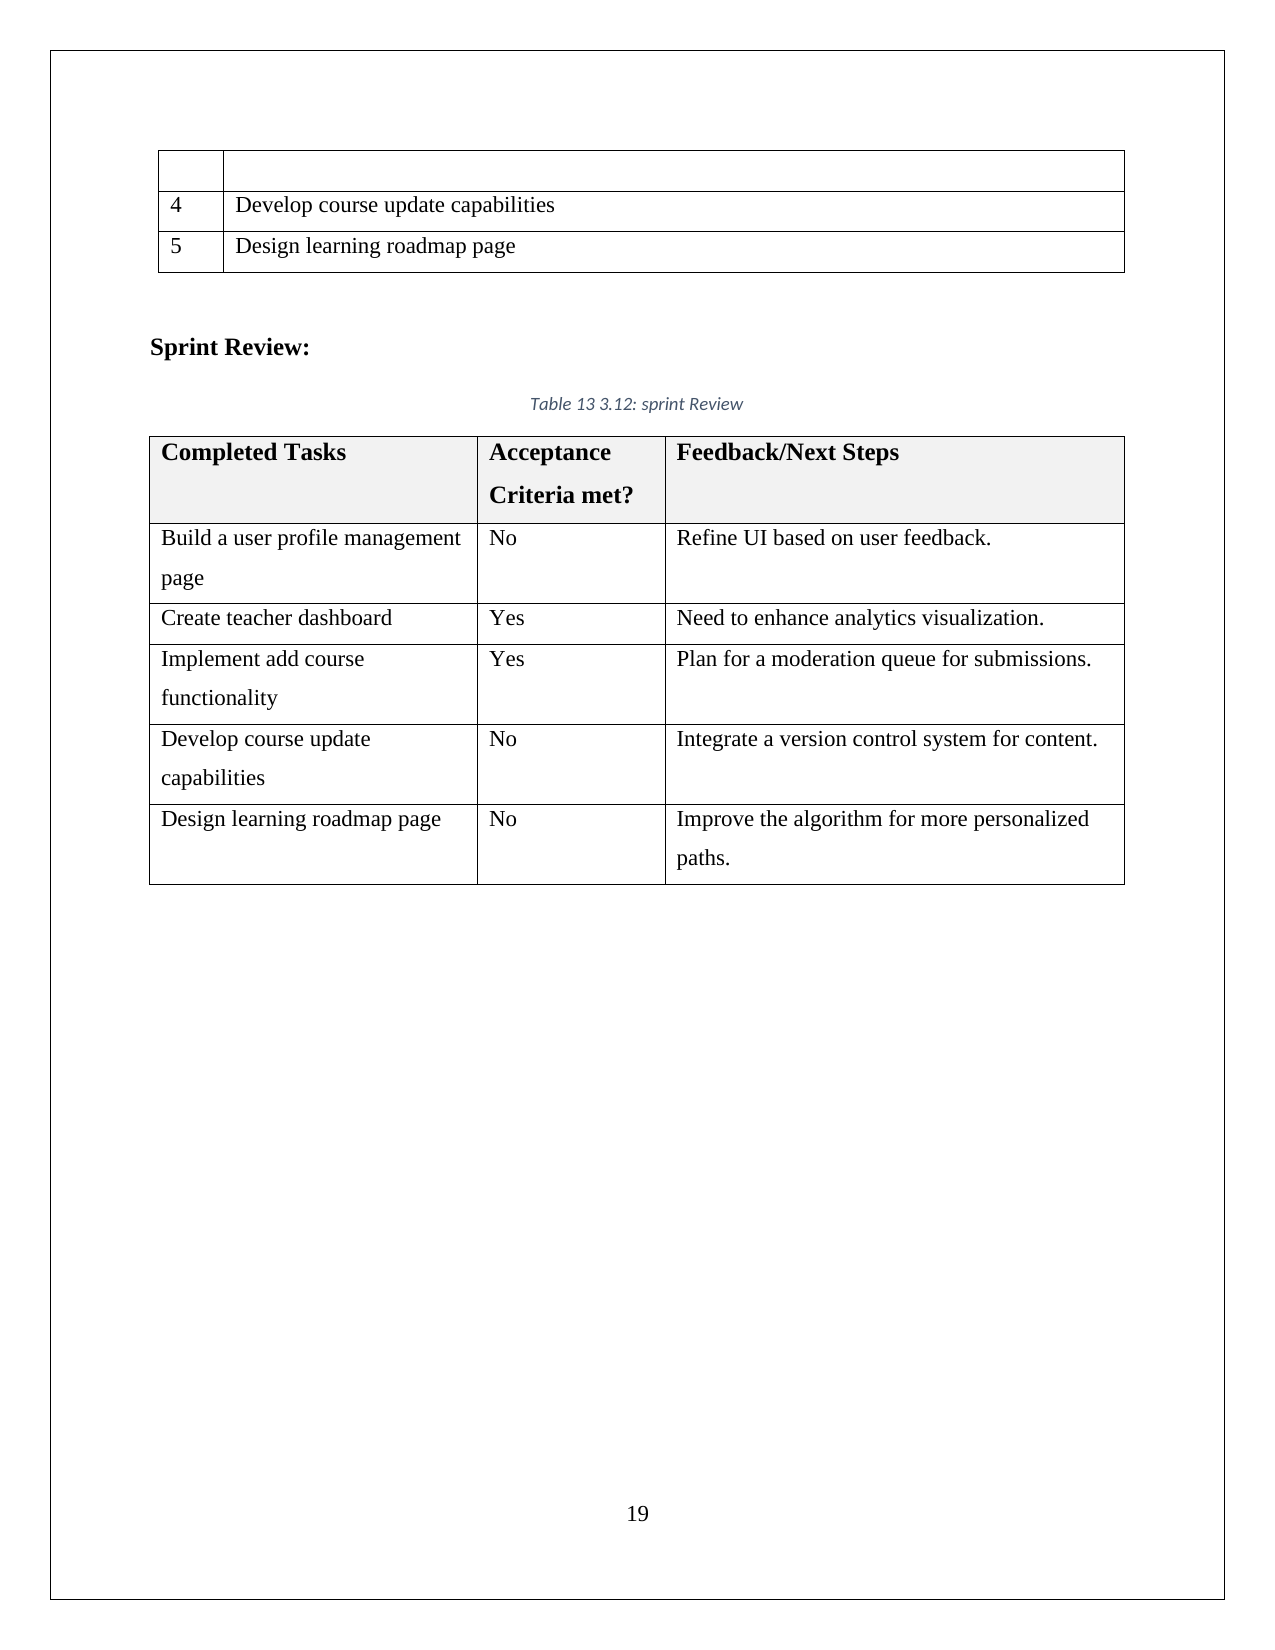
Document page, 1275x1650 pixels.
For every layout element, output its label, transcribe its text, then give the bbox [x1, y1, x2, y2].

table_cell Design learning roadmap page [150, 805, 477, 884]
table_cell Refine UI based on user feedback. [666, 524, 1124, 603]
table_cell [159, 151, 223, 191]
table_cell Improve the algorithm for more personalized paths. [666, 805, 1124, 884]
table_cell No [478, 524, 665, 603]
table_header Acceptance Criteria met? [478, 437, 665, 523]
table_cell Integrate a version control system for content. [666, 725, 1124, 804]
table_cell 4 [159, 192, 223, 231]
text Sprint Review: [150, 332, 1125, 361]
table_header Completed Tasks [150, 437, 477, 523]
table_cell Design learning roadmap page [224, 232, 1124, 272]
table_cell No [478, 725, 665, 804]
table_cell Yes [478, 645, 665, 724]
table_cell Yes [478, 604, 665, 644]
table_cell Need to enhance analytics visualization. [666, 604, 1124, 644]
table_cell Create teacher dashboard [150, 604, 477, 644]
table_cell Build a user profile management page [150, 524, 477, 603]
table_cell [224, 151, 1124, 191]
table_cell Develop course update capabilities [224, 192, 1124, 231]
table_cell 5 [159, 232, 223, 272]
table_cell Plan for a moderation queue for submissions. [666, 645, 1124, 724]
table_header Feedback/Next Steps [666, 437, 1124, 523]
text Table 13 3.12: sprint Review [150, 392, 1125, 415]
table_cell Implement add course functionality [150, 645, 477, 724]
table_cell Develop course update capabilities [150, 725, 477, 804]
table_cell No [478, 805, 665, 884]
